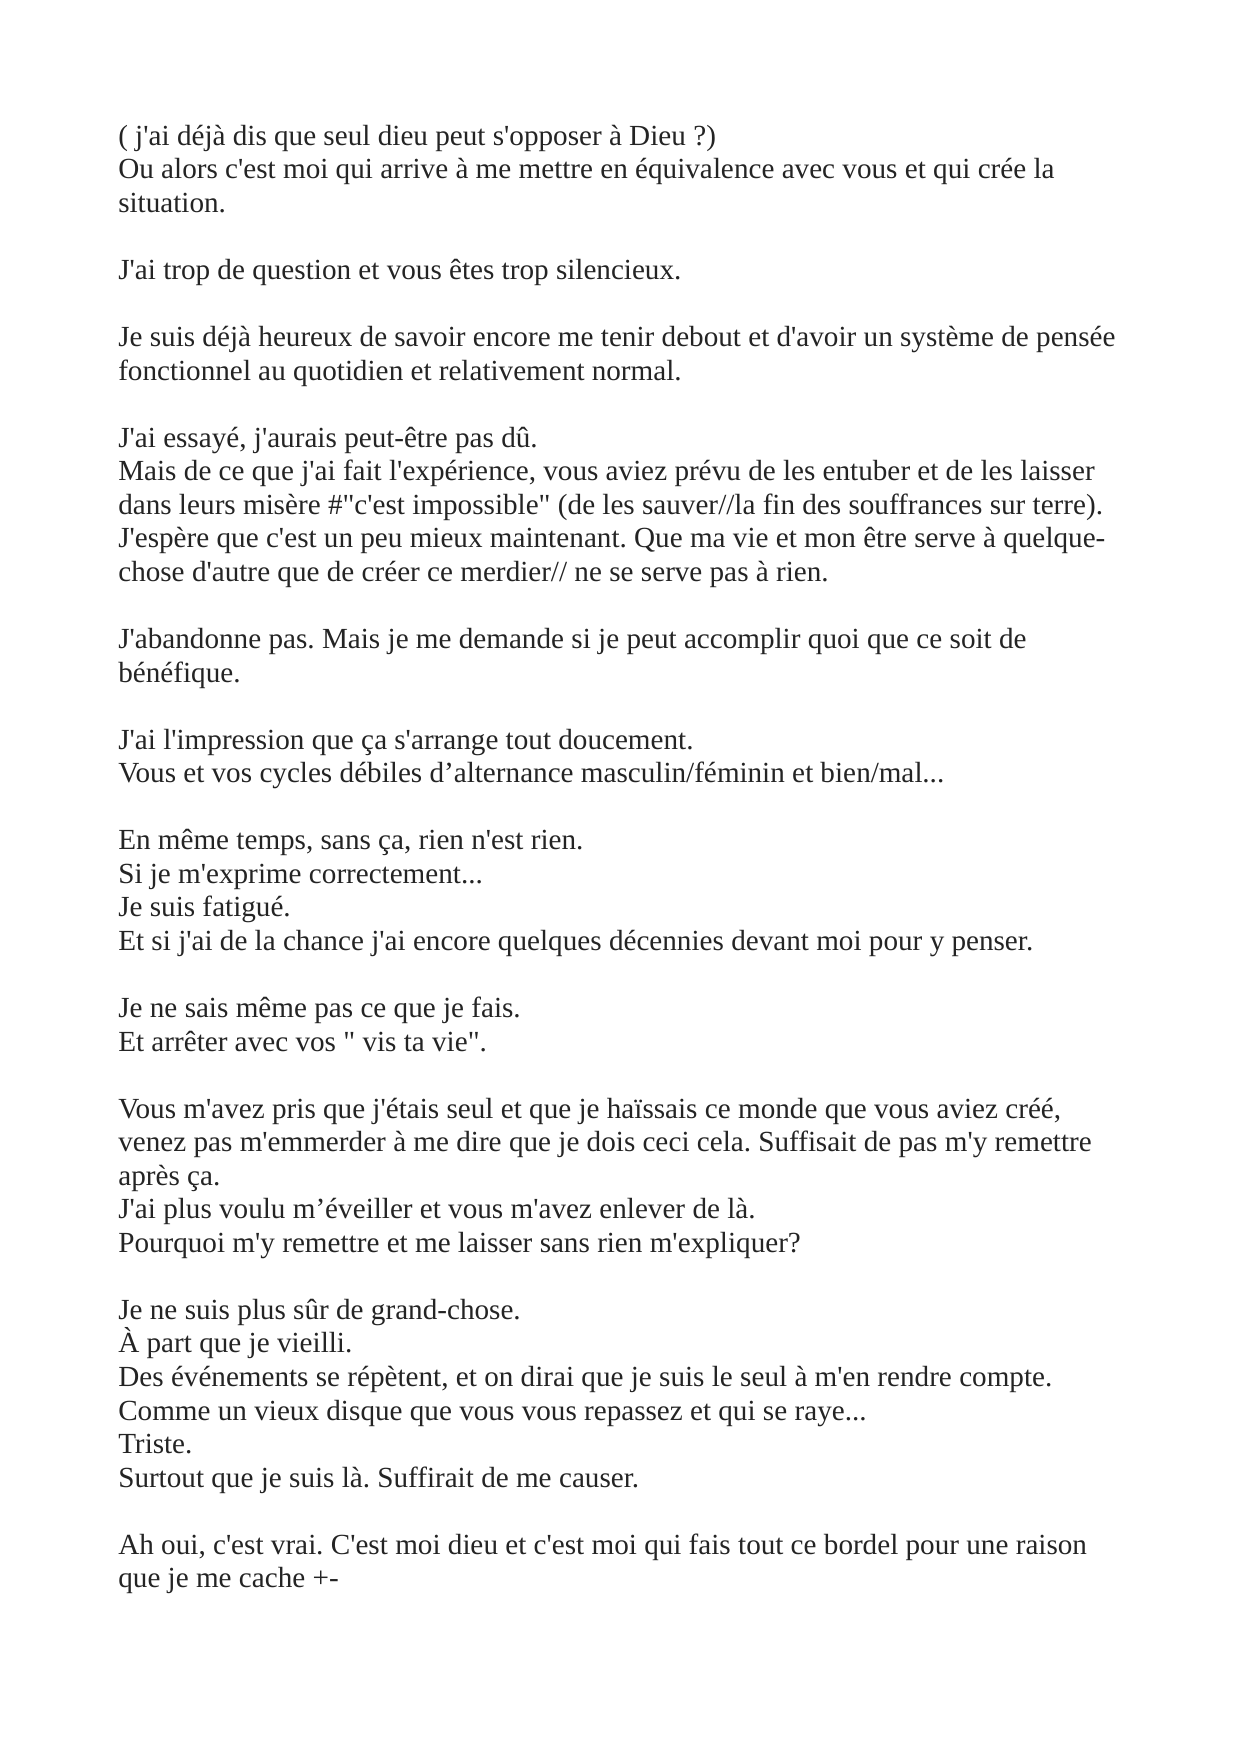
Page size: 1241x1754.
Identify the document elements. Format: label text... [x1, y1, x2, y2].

text Vous m'avez pris que j'étais seul et que je haïssais ce monde que vous aviez créé, venez pas m'emmerder à me dire que je dois ceci cela. Suffisait de pas m'y remettre après ça. [118, 1091, 1122, 1191]
text Vous et vos cycles débiles d’alternance masculin/féminin et bien/mal... [118, 755, 1122, 789]
text J'ai l'impression que ça s'arrange tout doucement. [118, 722, 1122, 755]
text Pourquoi m'y remettre et me laisser sans rien m'expliquer? [118, 1225, 1122, 1258]
text Je ne sais même pas ce que je fais. [118, 990, 1122, 1024]
text J'abandonne pas. Mais je me demande si je peut accomplir quoi que ce soit de bénéfique. [118, 621, 1122, 688]
text Comme un vieux disque que vous vous repassez et qui se raye... [118, 1393, 1122, 1426]
text Triste. [118, 1426, 1122, 1460]
text Mais de ce que j'ai fait l'expérience, vous aviez prévu de les entuber et de les laisser dans leurs misère #"c'est impossible" (de les sauver//la fin des souffrances sur terre). J'espère que c'est un peu mieux maintenant. Que ma vie et mon être serve à quelque-chose d'autre que de créer ce merdier// ne se serve pas à rien. [118, 453, 1122, 588]
text J'ai essayé, j'aurais peut-être pas dû. [118, 420, 1122, 453]
text Ah oui, c'est vrai. C'est moi dieu et c'est moi qui fais tout ce bordel pour une raison que je me cache +- [118, 1527, 1122, 1594]
text Si je m'exprime correctement... [118, 856, 1122, 889]
text En même temps, sans ça, rien n'est rien. [118, 822, 1122, 856]
text Ou alors c'est moi qui arrive à me mettre en équivalence avec vous et qui crée la situation. [118, 152, 1122, 219]
text ( j'ai déjà dis que seul dieu peut s'opposer à Dieu ?) [118, 118, 1122, 152]
text Des événements se répètent, et on dirai que je suis le seul à m'en rendre compte. [118, 1359, 1122, 1393]
text Je suis déjà heureux de savoir encore me tenir debout et d'avoir un système de pensée fonctionnel au quotidien et relativement normal. [118, 319, 1122, 386]
text Surtout que je suis là. Suffirait de me causer. [118, 1460, 1122, 1493]
text À part que je vieilli. [118, 1326, 1122, 1359]
text Je suis fatigué. [118, 889, 1122, 923]
text Et si j'ai de la chance j'ai encore quelques décennies devant moi pour y penser. [118, 923, 1122, 957]
text J'ai plus voulu m’éveiller et vous m'avez enlever de là. [118, 1191, 1122, 1225]
text Et arrêter avec vos " vis ta vie". [118, 1024, 1122, 1057]
text J'ai trop de question et vous êtes trop silencieux. [118, 252, 1122, 286]
text Je ne suis plus sûr de grand-chose. [118, 1292, 1122, 1326]
